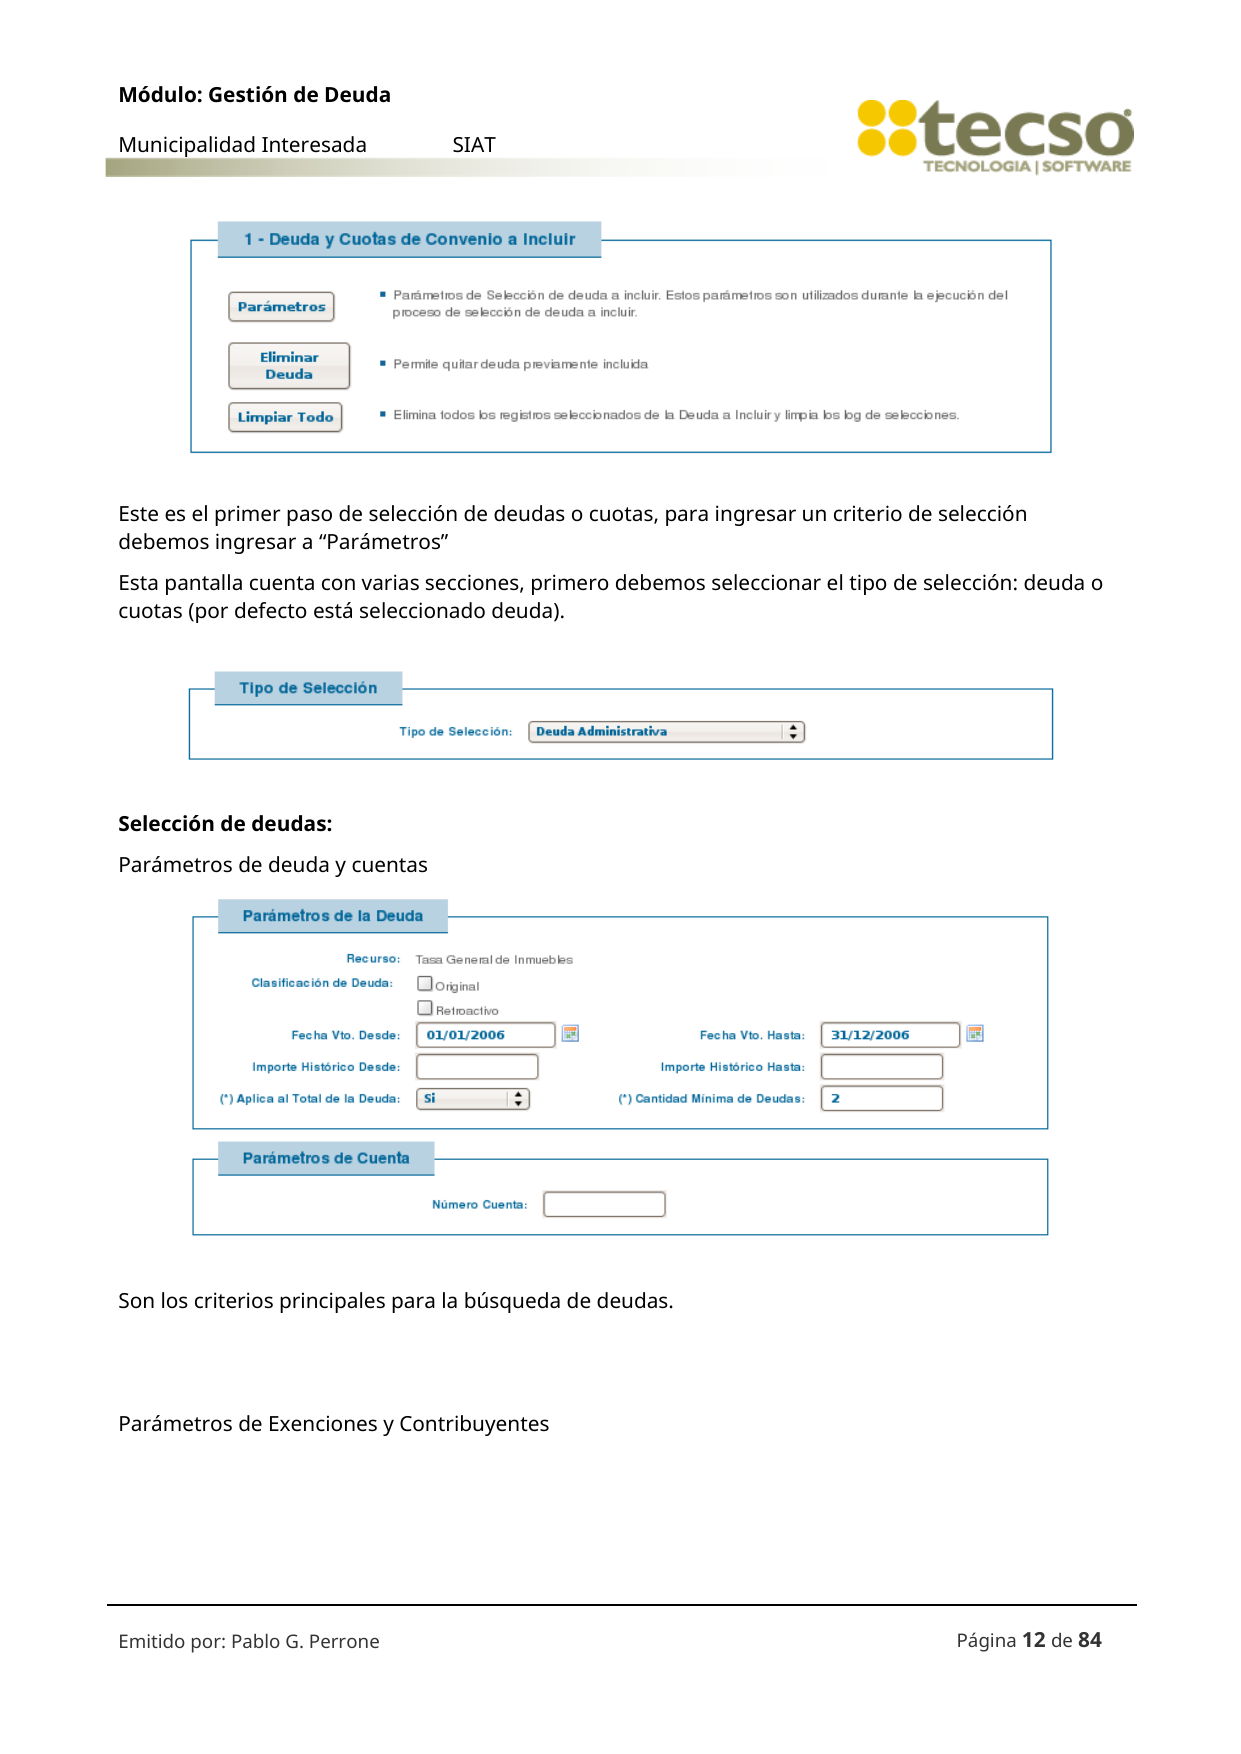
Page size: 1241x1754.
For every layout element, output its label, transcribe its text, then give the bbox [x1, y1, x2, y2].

picture [184, 892, 1057, 1244]
text Esta pantalla cuenta con varias secciones, primero debemos seleccionar el tipo de selección: deuda o cuotas (por defecto está seleccionado deuda). [118, 568, 1122, 625]
text Parámetros de Exenciones y Contribuyentes [118, 1409, 1122, 1437]
picture [184, 668, 1057, 767]
text Selección de deudas: [118, 809, 1122, 838]
text Son los criterios principales para la búsqueda de deudas. [118, 1286, 1122, 1315]
text Este es el primer paso de selección de deudas o cuotas, para ingresar un criterio de selección debemos ingresar a “Parámetros” [118, 499, 1122, 556]
text Parámetros de deuda y cuentas [118, 850, 1122, 879]
picture [105, 100, 1134, 177]
picture [184, 219, 1057, 457]
